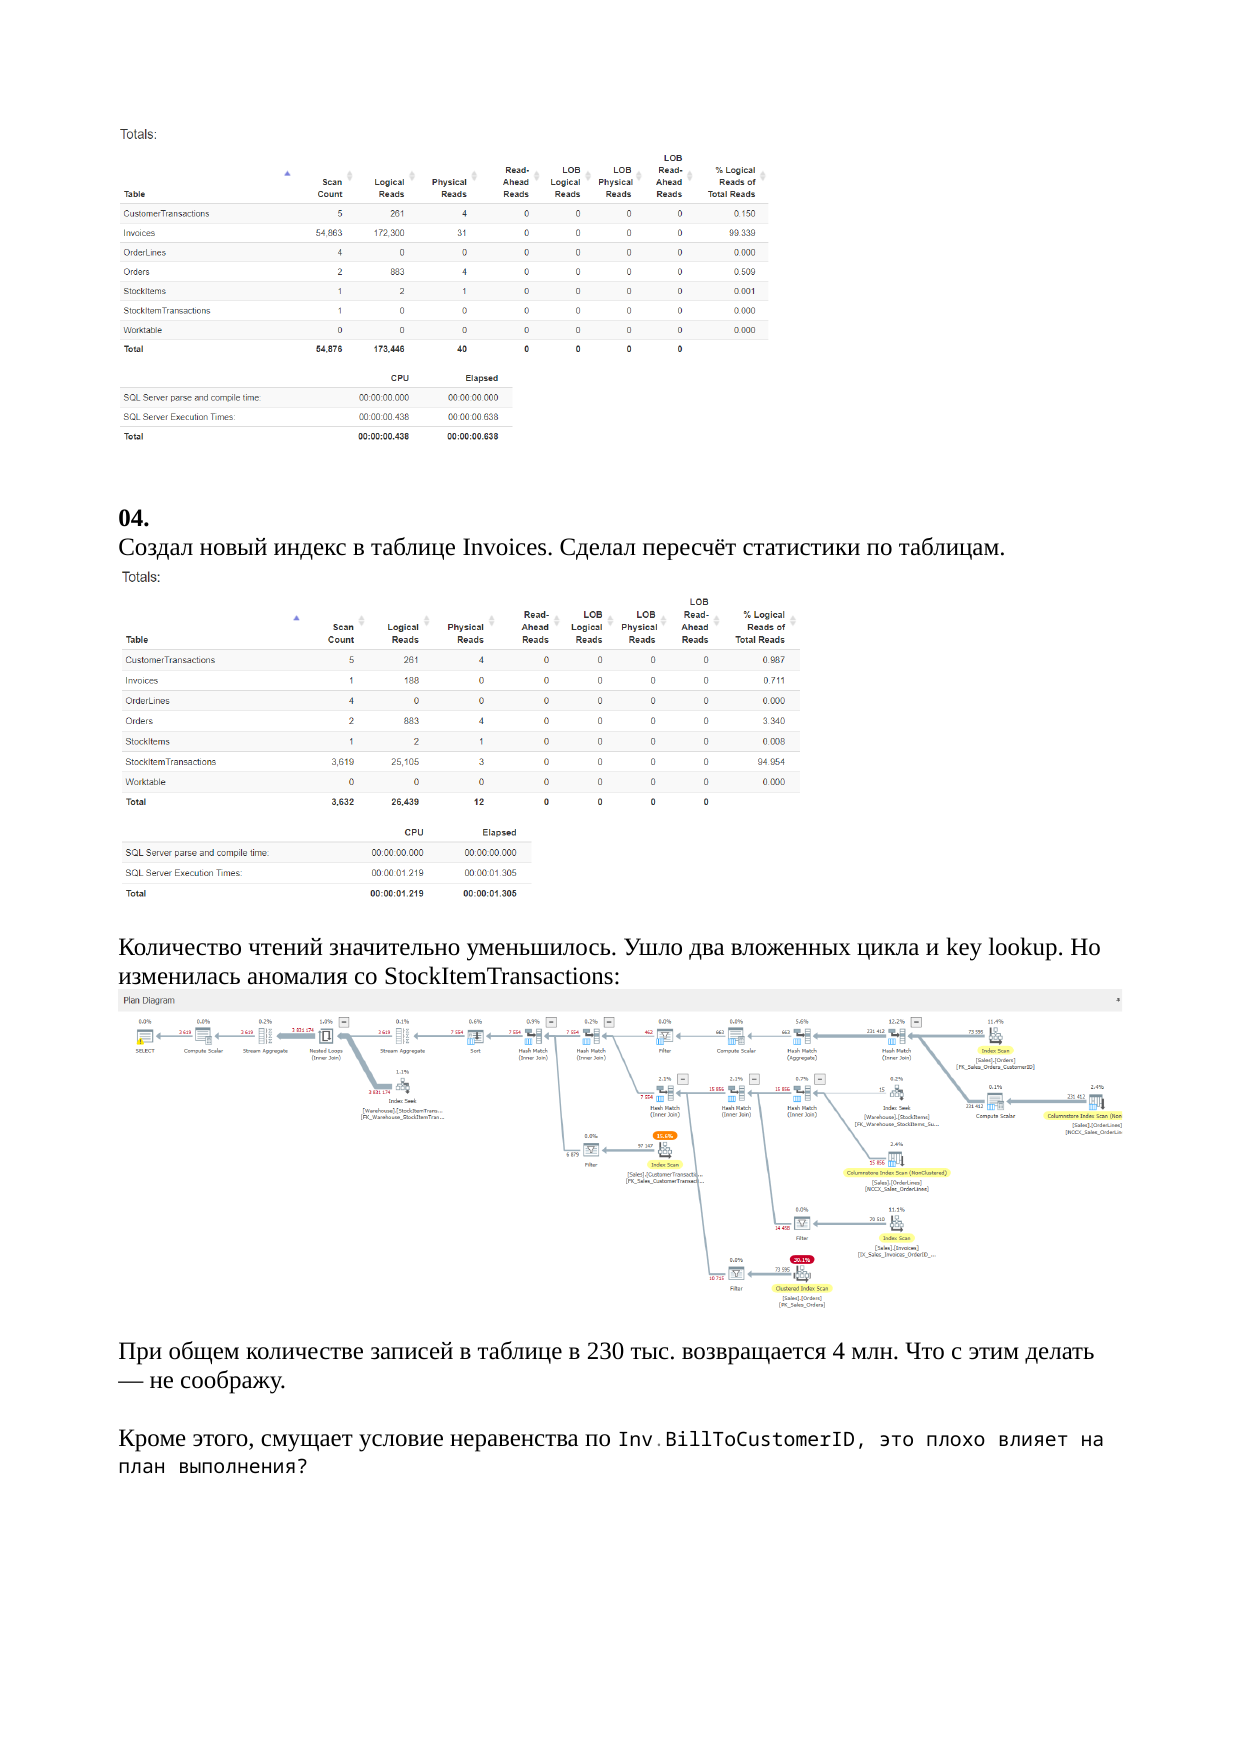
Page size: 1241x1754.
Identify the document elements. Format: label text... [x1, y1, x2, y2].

text Количество чтений значительно уменьшилось. Ушло два вложенных цикла и key lookup. Но изменилась аномалия со StockItemTransactions: [118, 561, 1122, 989]
text Создал новый индекс в таблице Invoices. Сделал пересчёт статистики по таблицам. [118, 532, 1122, 561]
text Кроме этого, смущает условие неравенства по Inv.BillToCustomerID, это плохо влияет на план выполнения? [118, 1423, 1122, 1479]
picture [118, 560, 801, 904]
text При общем количестве записей в таблице в 230 тыс. возвращается 4 млн. Что с этим делать — не соображу. [118, 1308, 1122, 1394]
picture [118, 989, 1123, 1308]
picture [118, 118, 769, 446]
text 04. [118, 503, 1122, 532]
